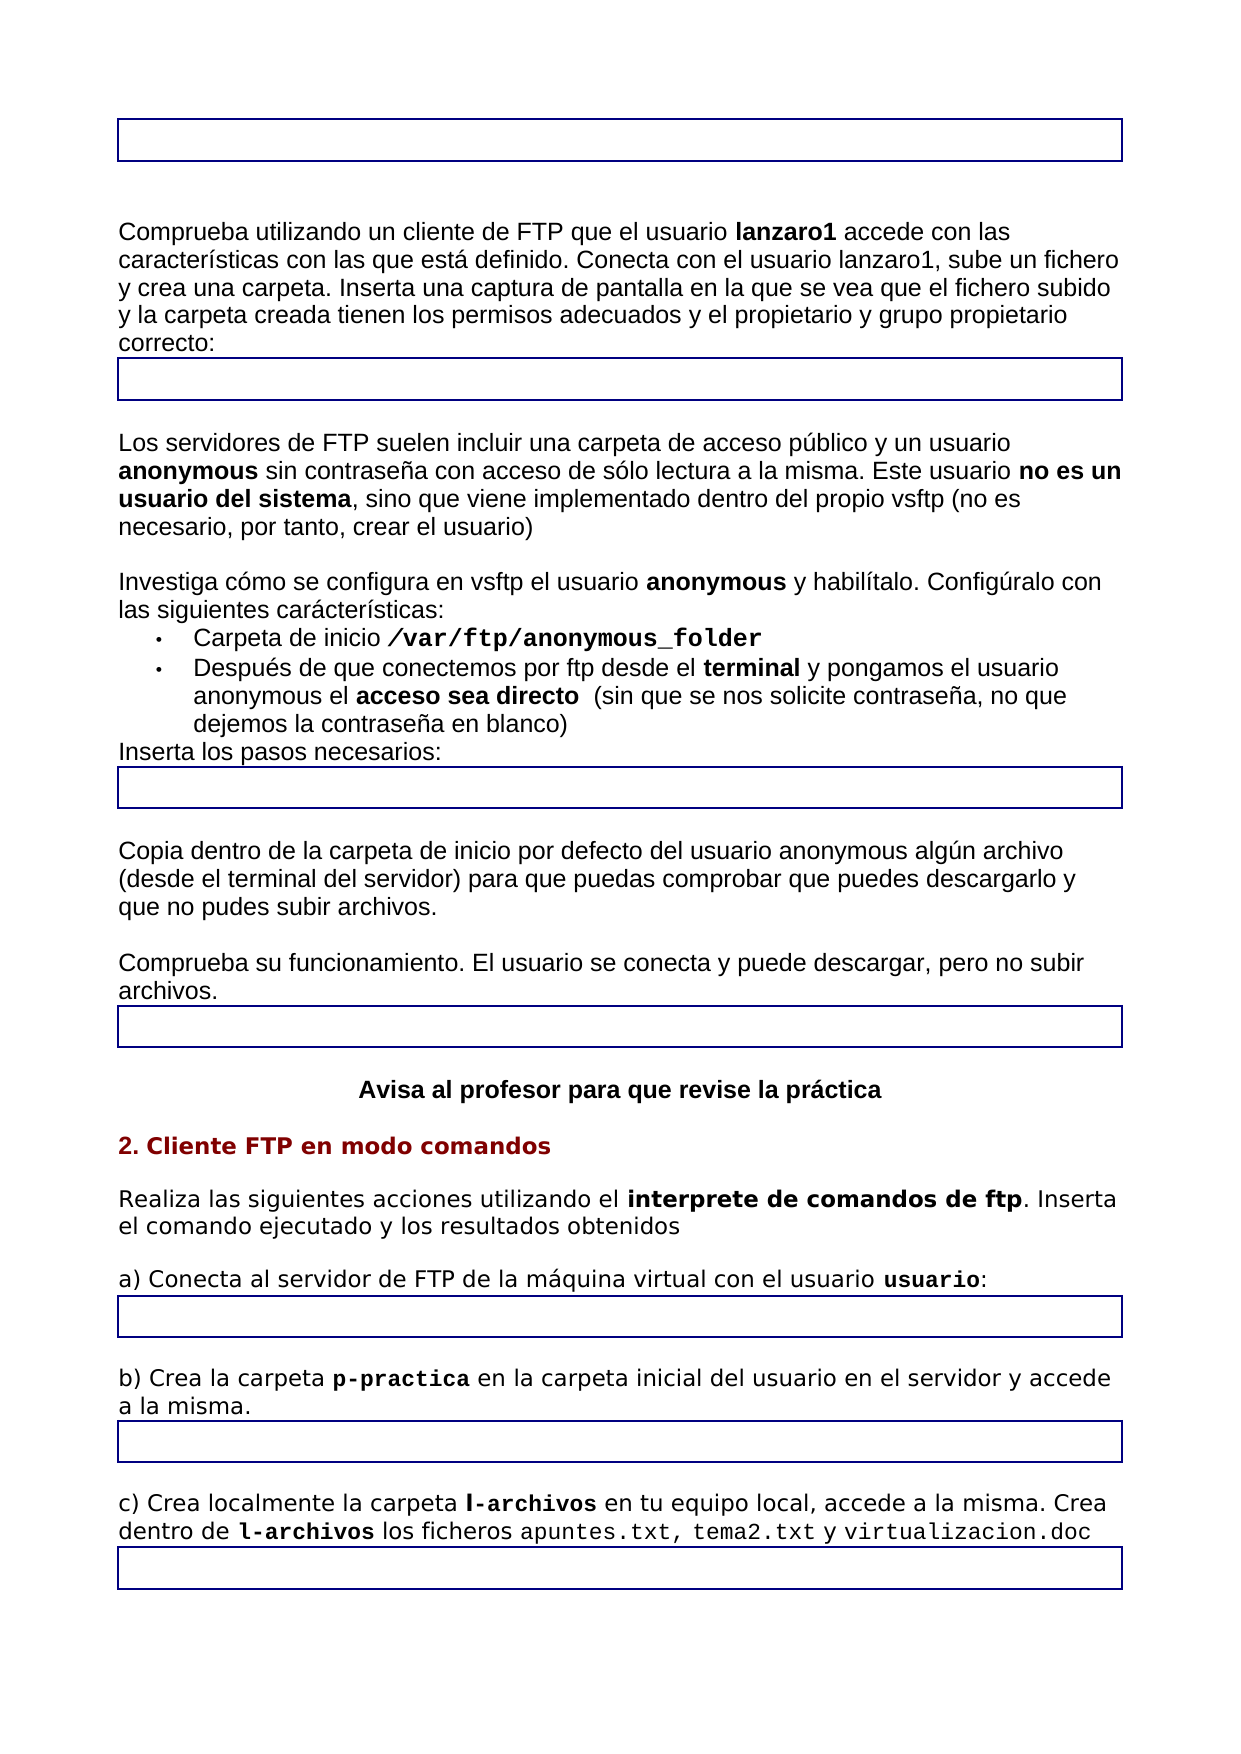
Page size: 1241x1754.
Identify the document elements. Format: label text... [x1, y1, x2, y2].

text 2. Cliente FTP en modo comandos [118, 1132, 1122, 1160]
table_header [119, 1297, 1121, 1336]
text Copia dentro de la carpeta de inicio por defecto del usuario anonymous algún archivo (desde el terminal del servidor) para que puedas comprobar que puedes descargarlo y que no pudes subir archivos. [118, 837, 1122, 921]
text Inserta los pasos necesarios: [118, 738, 1122, 766]
table_header [119, 120, 1121, 159]
text b) Crea la carpeta p-practica en la carpeta inicial del usuario en el servidor y accede a la misma. [118, 1365, 1122, 1420]
table_header [119, 1422, 1121, 1461]
table_header [119, 359, 1121, 398]
text Comprueba su funcionamiento. El usuario se conecta y puede descargar, pero no subir archivos. [118, 949, 1122, 1005]
table_header [119, 1548, 1121, 1588]
text c) Crea localmente la carpeta l-archivos en tu equipo local, accede a la misma. Crea dentro de l-archivos los ficheros apuntes.txt, tema2.txt y virtualizacion.doc [118, 1490, 1122, 1546]
text Los servidores de FTP suelen incluir una carpeta de acceso público y un usuario anonymous sin contraseña con acceso de sólo lectura a la misma. Este usuario no es un usuario del sistema, sino que viene implementado dentro del propio vsftp (no es necesario, por tanto, crear el usuario) [118, 428, 1122, 540]
text Comprueba utilizando un cliente de FTP que el usuario lanzaro1 accede con las características con las que está definido. Conecta con el usuario lanzaro1, sube un fichero y crea una carpeta. Inserta una captura de pantalla en la que se vea que el fichero subido y la carpeta creada tienen los permisos adecuados y el propietario y grupo propietario correcto: [118, 217, 1122, 357]
table_header [119, 1007, 1121, 1046]
text a) Conecta al servidor de FTP de la máquina virtual con el usuario usuario: [118, 1267, 1122, 1295]
list Después de que conectemos por ftp desde el terminal y pongamos el usuario anonymous el acceso sea directo (sin que se nos solicite contraseña, no que dejemos la contraseña en blanco) [156, 654, 1122, 738]
text Investiga cómo se configura en vsftp el usuario anonymous y habilítalo. Configúralo con las siguientes carácterísticas: [118, 568, 1122, 624]
table_header [119, 768, 1121, 807]
text Realiza las siguientes acciones utilizando el interprete de comandos de ftp. Inserta el comando ejecutado y los resultados obtenidos [118, 1187, 1122, 1240]
text Avisa al profesor para que revise la práctica [118, 1076, 1122, 1104]
list Carpeta de inicio /var/ftp/anonymous_folder [156, 624, 1122, 654]
